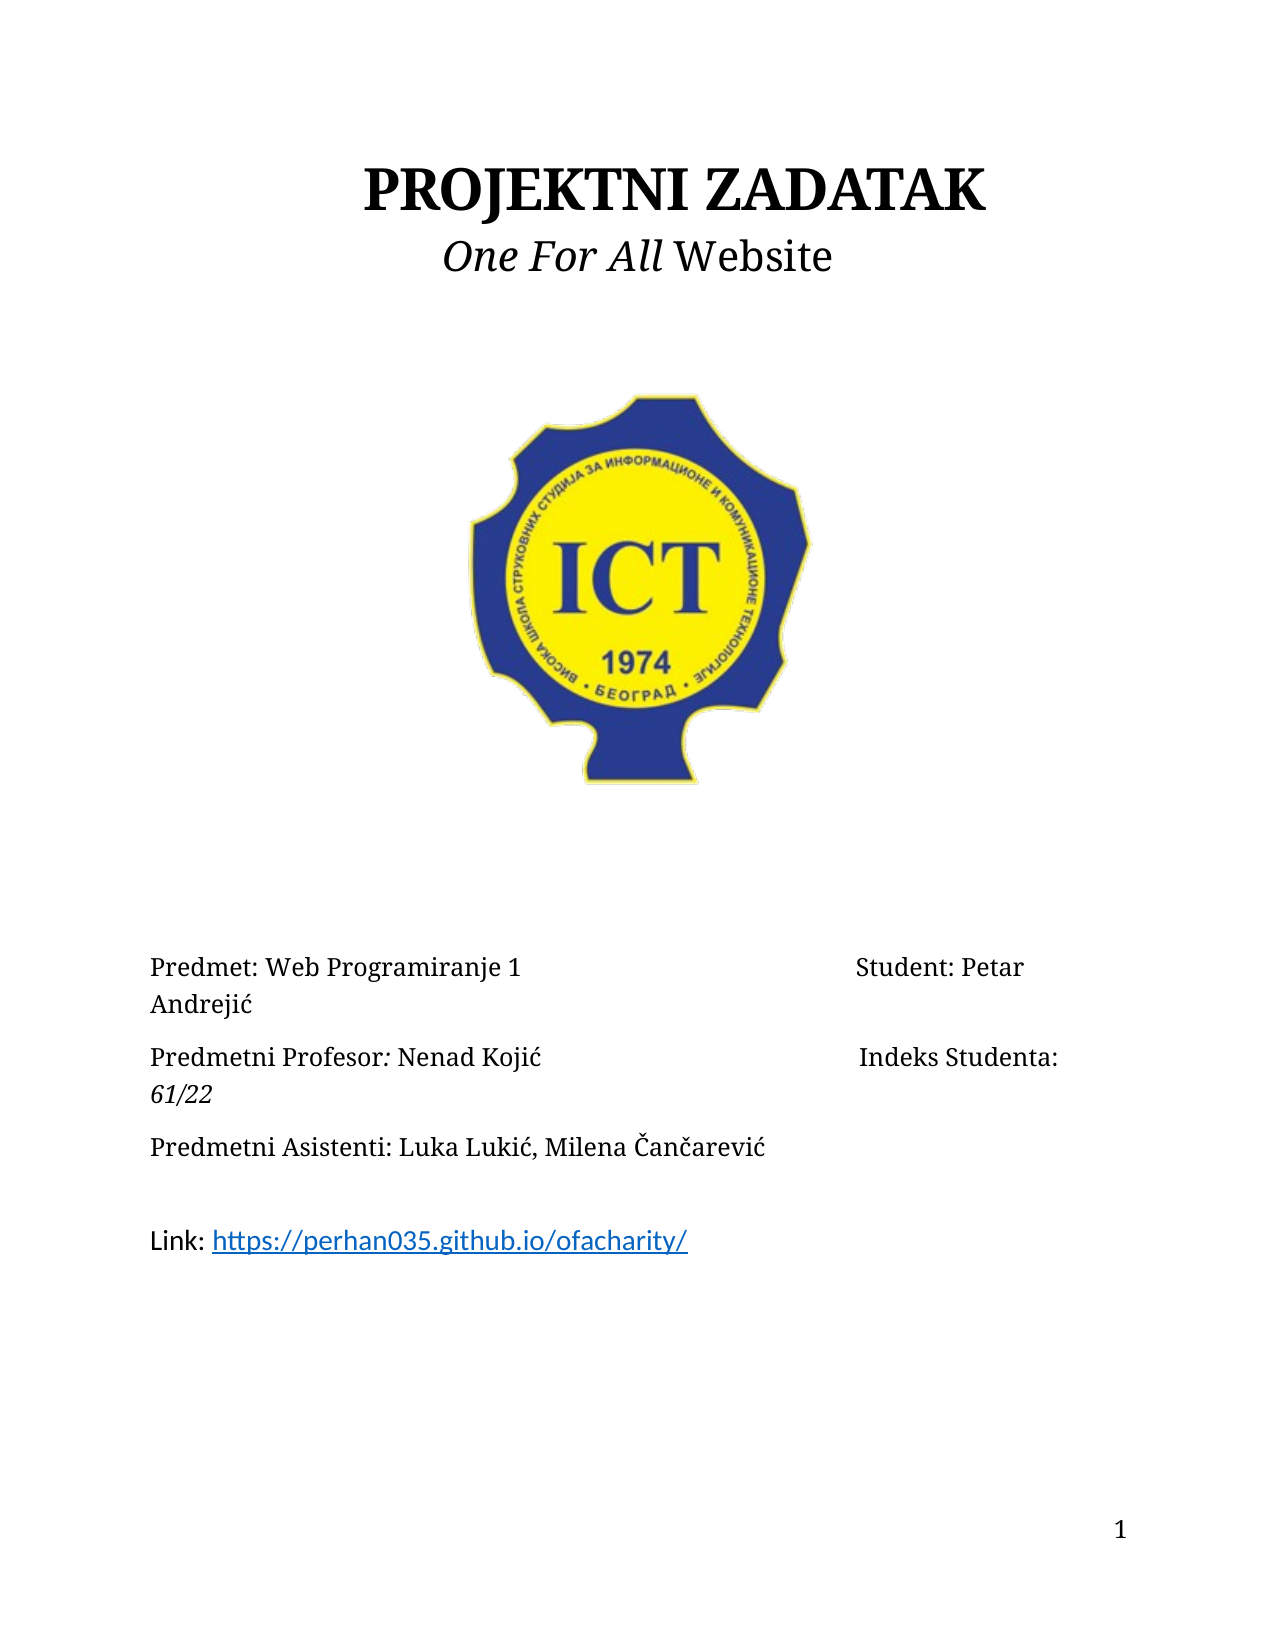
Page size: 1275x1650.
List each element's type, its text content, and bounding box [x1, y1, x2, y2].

text Predmet: Web Programiranje 1 Student: Petar Andrejić [150, 949, 1125, 1020]
text Predmetni Profesor: Nenad Kojić Indeks Studenta: 61/22 [150, 1040, 1125, 1111]
text Link: https://perhan035.github.io/ofacharity/ [150, 1183, 1125, 1257]
title PROJEKTNI ZADATAK [225, 148, 1125, 227]
picture [356, 306, 924, 874]
text One For All Website [423, 227, 853, 284]
text Predmetni Asistenti: Luka Lukić, Milena Čančarević [150, 1130, 1125, 1164]
